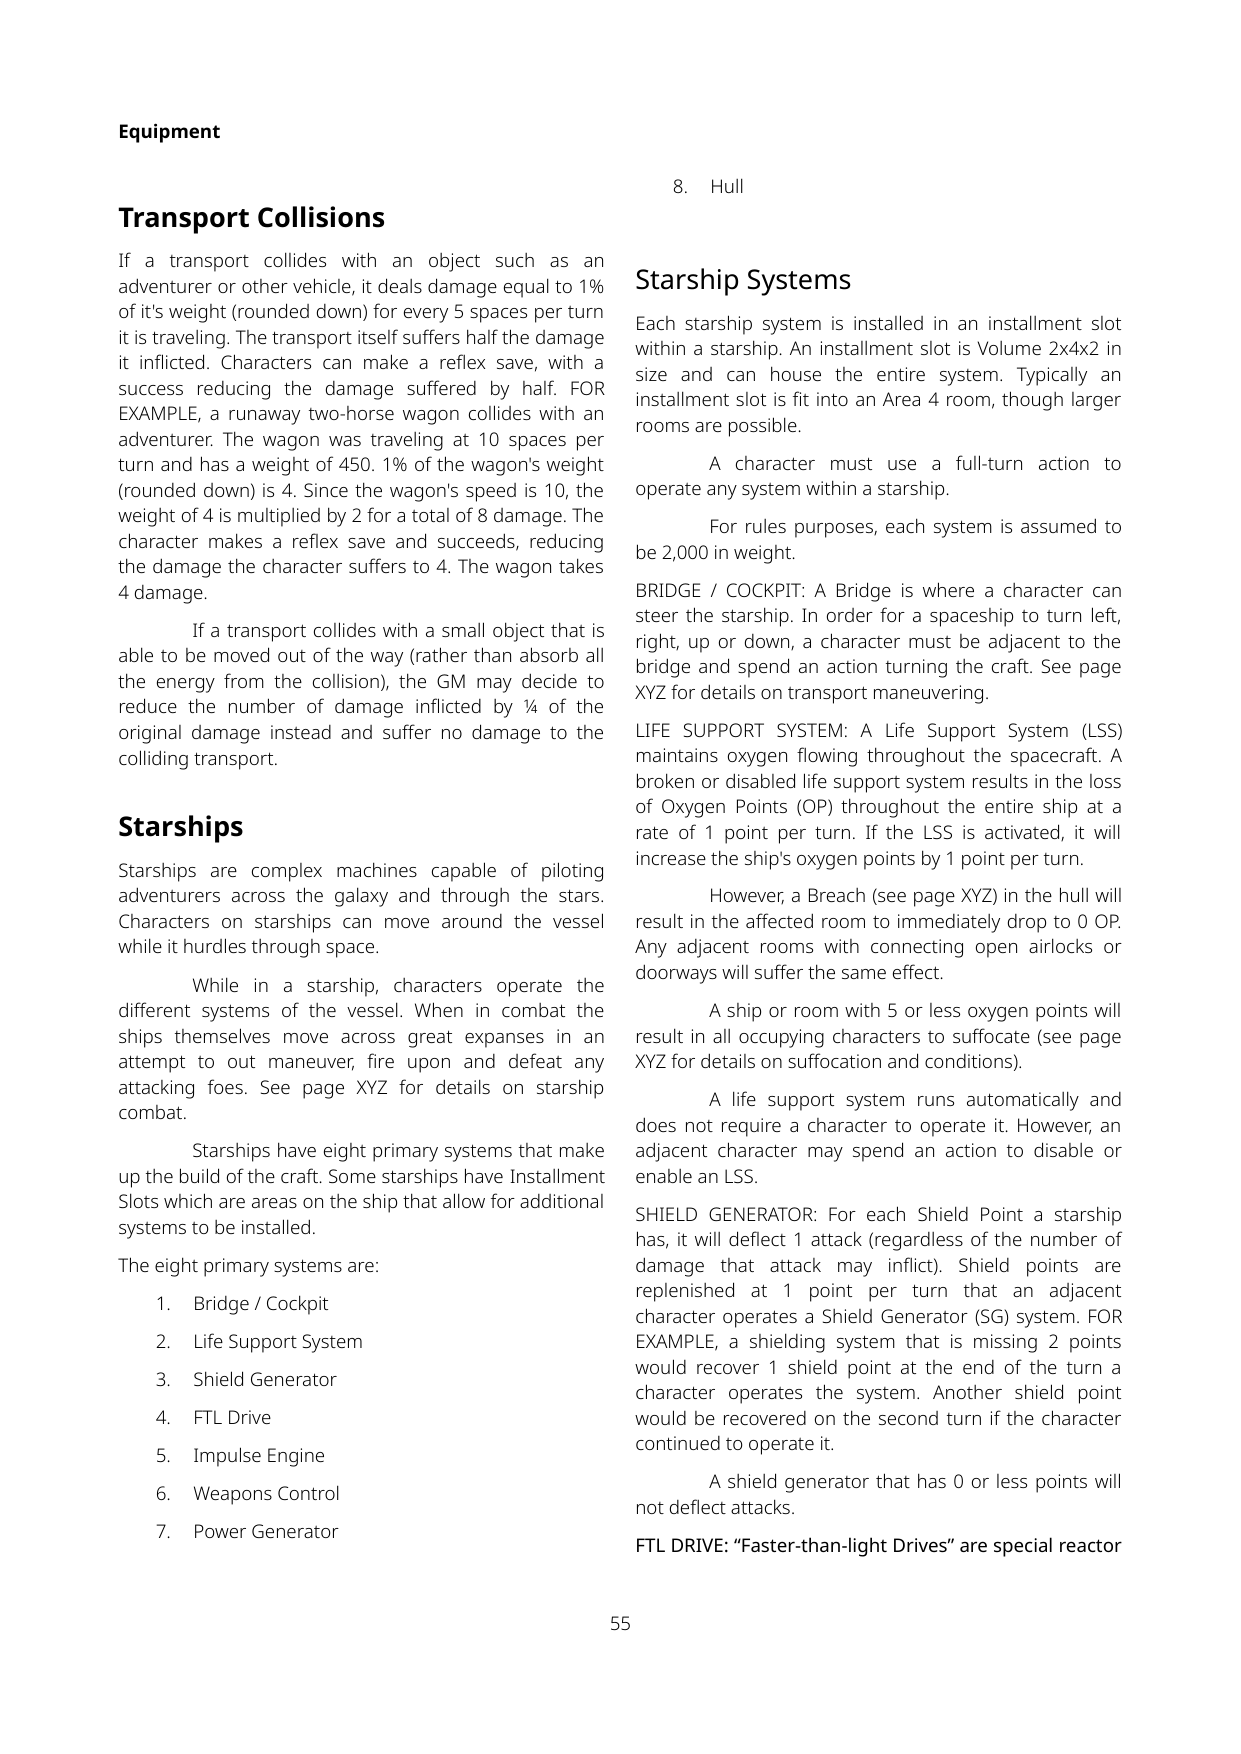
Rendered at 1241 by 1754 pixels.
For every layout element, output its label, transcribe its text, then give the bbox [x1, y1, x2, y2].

text If a transport collides with a small object that is able to be moved out of the way (rather than absorb all the energy from the collision), the GM may decide to reduce the number of damage inflicted by ¼ of the original damage instead and suffer no damage to the colliding transport. [118, 617, 605, 770]
text Each starship system is installed in an installment slot within a starship. An installment slot is Volume 2x4x2 in size and can house the entire system. Typically an installment slot is fit into an Area 4 room, though larger rooms are possible. [635, 310, 1122, 437]
text The eight primary systems are: [118, 1252, 605, 1278]
text A shield generator that has 0 or less points will not deflect attacks. [635, 1469, 1122, 1520]
text Starship Systems [635, 261, 1122, 297]
text FTL DRIVE: “Faster-than-light Drives” are special reactor [635, 1532, 1122, 1558]
text LIFE SUPPORT SYSTEM: A Life Support System (LSS) maintains oxygen flowing throughout the spacecraft. A broken or disabled life support system results in the loss of Oxygen Points (OP) throughout the entire ship at a rate of 1 point per turn. If the LSS is activated, it will increase the ship's oxygen points by 1 point per turn. [635, 717, 1122, 870]
list Power Generator [156, 1518, 605, 1544]
text Starships have eight primary systems that make up the build of the craft. Some starships have Installment Slots which are areas on the ship that allow for additional systems to be installed. [118, 1137, 605, 1239]
text SHIELD GENERATOR: For each Shield Point a starship has, it will deflect 1 attack (regardless of the number of damage that attack may inflict). Shield points are replenished at 1 point per turn that an adjacent character operates a Shield Generator (SG) system. FOR EXAMPLE, a shielding system that is missing 2 points would recover 1 shield point at the end of the turn a character operates the system. Another shield point would be recovered on the second turn if the character continued to operate it. [635, 1201, 1122, 1456]
text A ship or room with 5 or less oxygen points will result in all occupying characters to suffocate (see page XYZ for details on suffocation and conditions). [635, 997, 1122, 1074]
text While in a starship, characters operate the different systems of the vessel. When in combat the ships themselves move across great expanses in an attempt to out maneuver, fire upon and defeat any attacking foes. See page XYZ for details on starship combat. [118, 972, 605, 1125]
list Life Support System [156, 1328, 605, 1354]
list Impulse Engine [156, 1442, 605, 1468]
list FTL Drive [156, 1404, 605, 1430]
list Shield Generator [156, 1366, 605, 1392]
text BRIDGE / COCKPIT: A Bridge is where a character can steer the starship. In order for a spaceship to turn left, right, up or down, a character must be adjacent to the bridge and spend an action turning the craft. See page XYZ for details on transport maneuvering. [635, 577, 1122, 705]
list Weapons Control [156, 1480, 605, 1506]
text Starships are complex machines capable of piloting adventurers across the galaxy and through the stars. Characters on starships can move around the vessel while it hurdles through space. [118, 857, 605, 959]
text If a transport collides with an object such as an adventurer or other vehicle, it deals damage equal to 1% of it's weight (rounded down) for every 5 spaces per turn it is traveling. The transport itself suffers half the damage it inflicted. Characters can make a reflex save, with a success reducing the damage suffered by half. FOR EXAMPLE, a runaway two-horse wagon collides with an adventurer. The wagon was traveling at 10 spaces per turn and has a weight of 450. 1% of the wagon's weight (rounded down) is 4. Since the wagon's speed is 10, the weight of 4 is multiplied by 2 for a total of 8 damage. The character makes a reflex save and succeeds, reducing the damage the character suffers to 4. The wagon takes 4 damage. [118, 247, 605, 605]
text A character must use a full-turn action to operate any system within a starship. [635, 450, 1122, 501]
text However, a Breach (see page XYZ) in the hull will result in the affected room to immediately drop to 0 OP. Any adjacent rooms with connecting open airlocks or doorways will suffer the same effect. [635, 883, 1122, 985]
subtitle Transport Collisions [118, 198, 605, 235]
list Bridge / Cockpit [156, 1290, 605, 1316]
text For rules purposes, each system is assumed to be 2,000 in weight. [635, 513, 1122, 564]
subtitle Starships [118, 808, 605, 845]
list Hull [673, 173, 1122, 199]
text A life support system runs automatically and does not require a character to operate it. However, an adjacent character may spend an action to disable or enable an LSS. [635, 1086, 1122, 1188]
